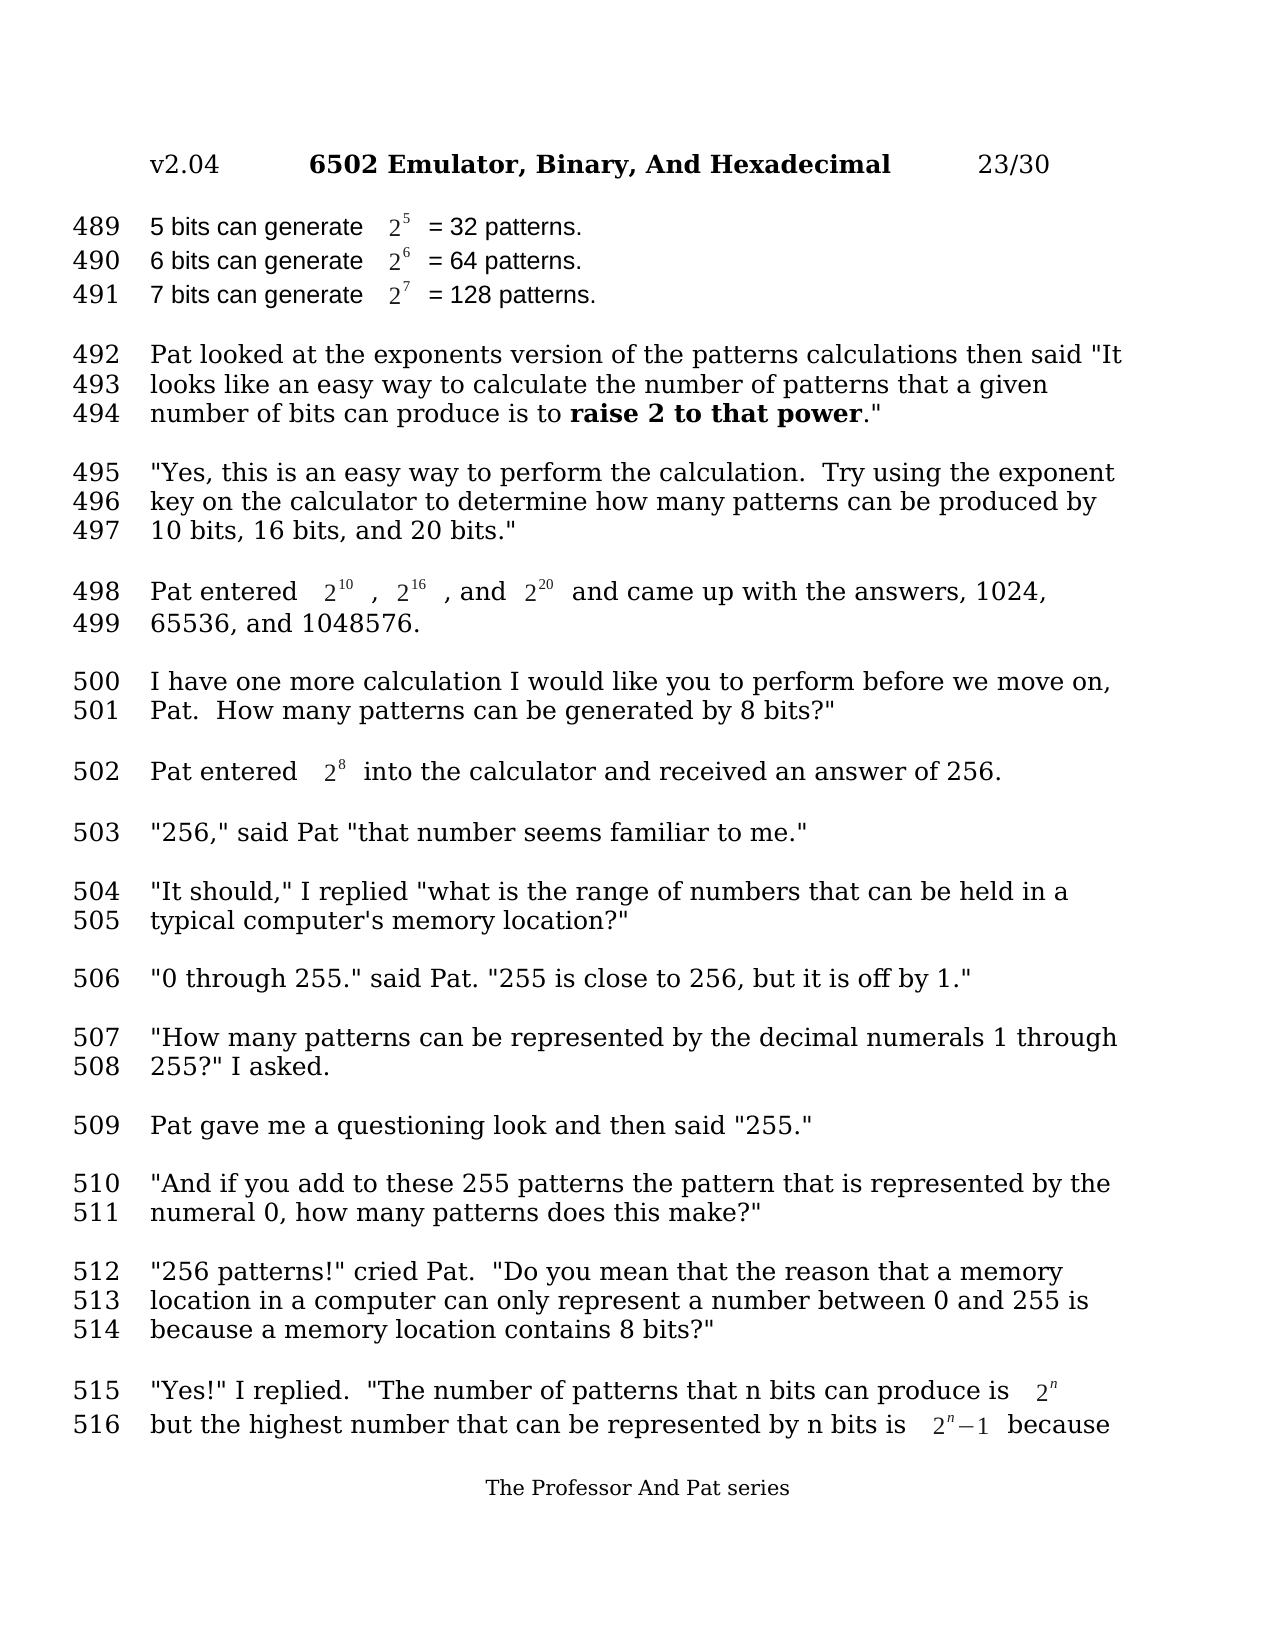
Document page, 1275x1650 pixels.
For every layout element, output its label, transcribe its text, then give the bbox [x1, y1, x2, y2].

text I have one more calculation I would like you to perform before we move on, Pat. How many patterns can be generated by 8 bits?" [150, 667, 1125, 726]
text "And if you add to these 255 patterns the pattern that is represented by the numeral 0, how many patterns does this make?" [150, 1169, 1125, 1228]
text "Yes!" I replied. "The number of patterns that n bits can produce is but the highest number that can be represented by n bits is because 0 is always counted as one of the patterns. Memory locations can represent numbers between 0 and 255 because 8 bits, which are also called a byte, are capable of producing 256 patterns. [150, 1374, 1125, 1442]
text "How many patterns can be represented by the decimal numerals 1 through 255?" I asked. [150, 1023, 1125, 1082]
text 7 bits can generate = 128 patterns. [150, 277, 1125, 311]
text 5 bits can generate = 32 patterns. [150, 210, 1125, 244]
text 6 bits can generate = 64 patterns. [150, 244, 1125, 277]
text Pat gave me a questioning look and then said "255." [150, 1111, 1125, 1140]
text "0 through 255." said Pat. "255 is close to 256, but it is off by 1." [150, 964, 1125, 994]
text "256," said Pat "that number seems familiar to me." [150, 818, 1125, 847]
text "256 patterns!" cried Pat. "Do you mean that the reason that a memory location in a computer can only represent a number between 0 and 255 is because a memory location contains 8 bits?" [150, 1257, 1125, 1345]
text "Yes, this is an easy way to perform the calculation. Try using the exponent key on the calculator to determine how many patterns can be produced by 10 bits, 16 bits, and 20 bits." [150, 458, 1125, 546]
text "It should," I replied "what is the range of numbers that can be held in a typical computer's memory location?" [150, 877, 1125, 935]
text Pat entered into the calculator and received an answer of 256. [150, 755, 1125, 789]
text Pat entered ,, andand came up with the answers, 1024, 65536, and 1048576. [150, 575, 1125, 638]
text Pat looked at the exponents version of the patterns calculations then said "It looks like an easy way to calculate the number of patterns that a given number of bits can produce is to raise 2 to that power." [150, 341, 1125, 429]
